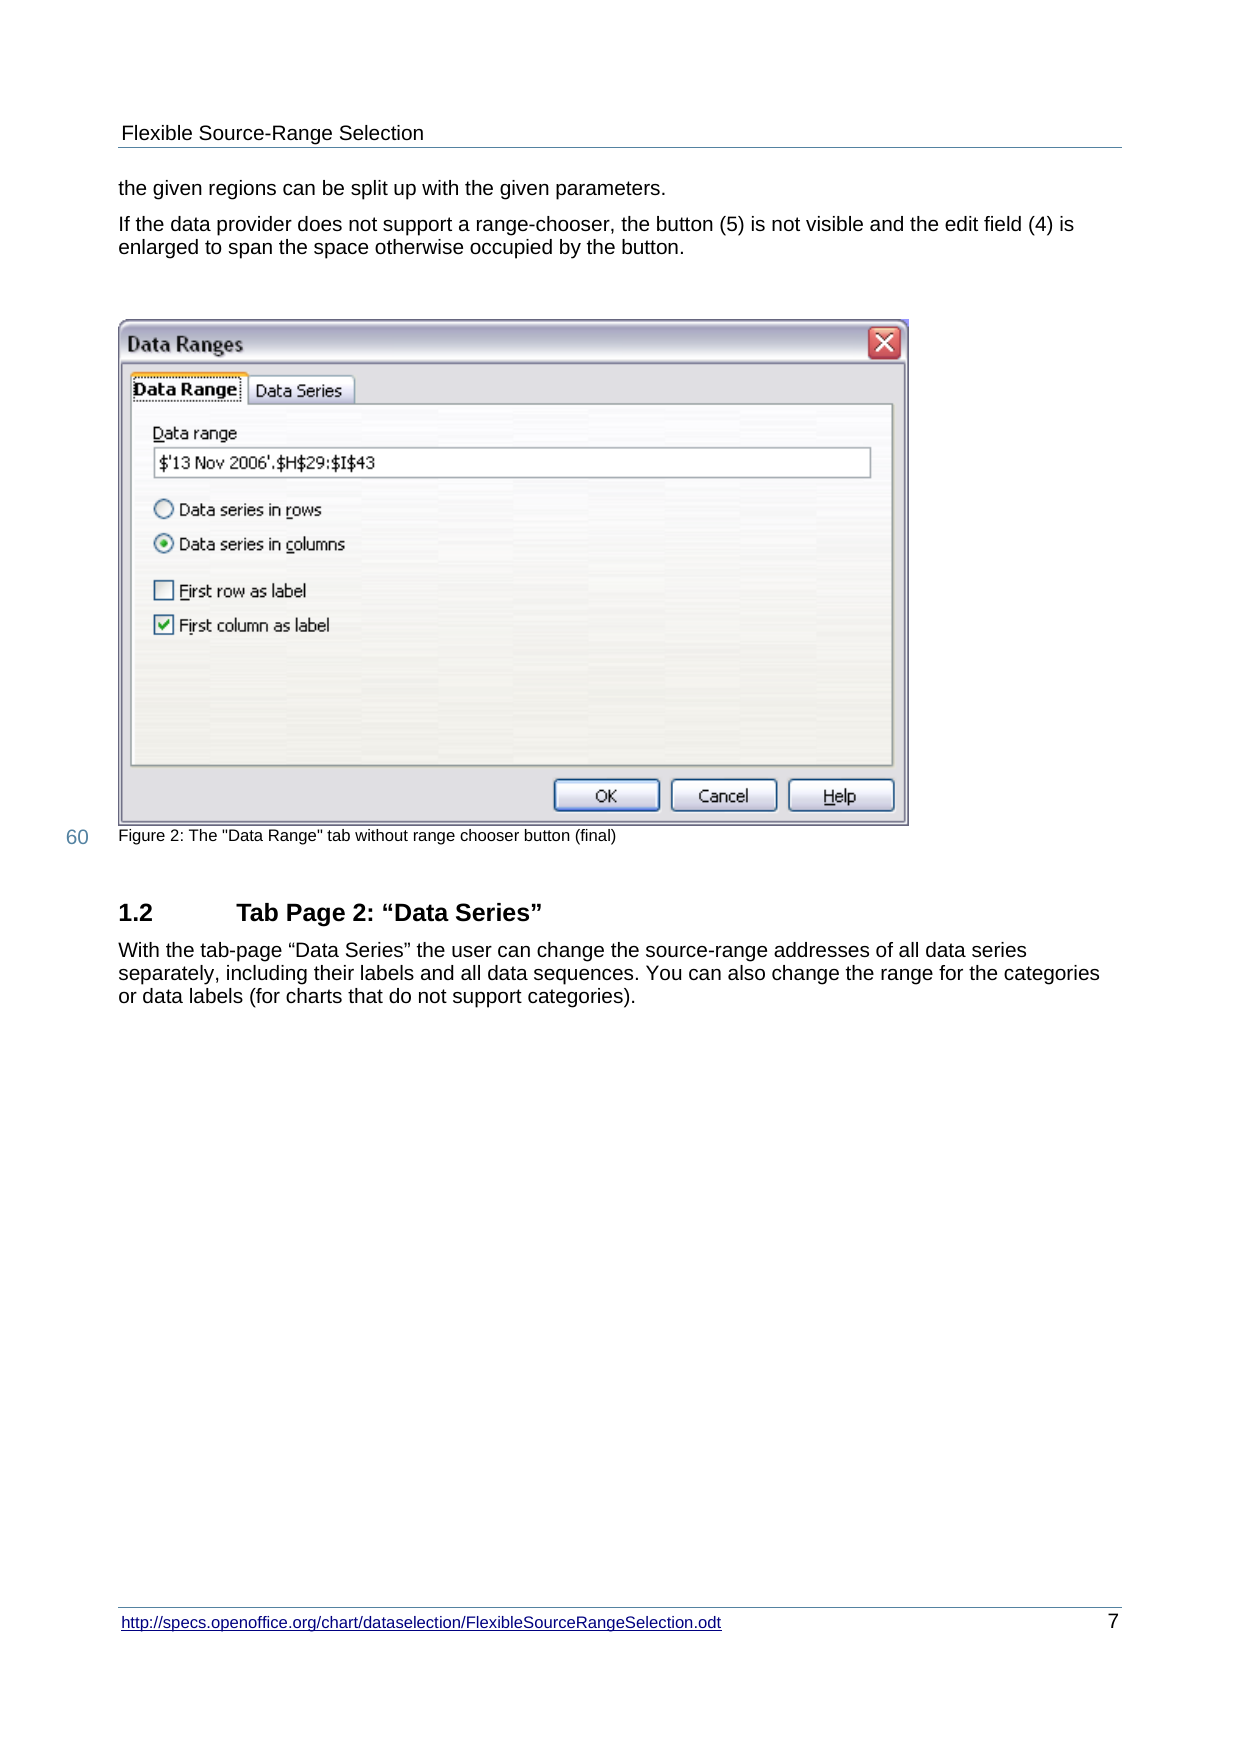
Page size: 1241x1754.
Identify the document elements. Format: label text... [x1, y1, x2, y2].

text the given regions can be split up with the given parameters. [118, 177, 1122, 200]
subtitle Tab Page 2: “Data Series” [118, 898, 1122, 926]
text Figure 2: The "Data Range" tab without range chooser button (final) [118, 320, 915, 844]
text If the data provider does not support a range-chooser, the button (5) is not visible and the edit field (4) is enlarged to span the space otherwise occupied by the button. [118, 212, 1122, 259]
text With the tab-page “Data Series” the user can change the source-range addresses of all data series separately, including their labels and all data sequences. You can also change the range for the categories or data labels (for charts that do not support categories). [118, 938, 1122, 1008]
